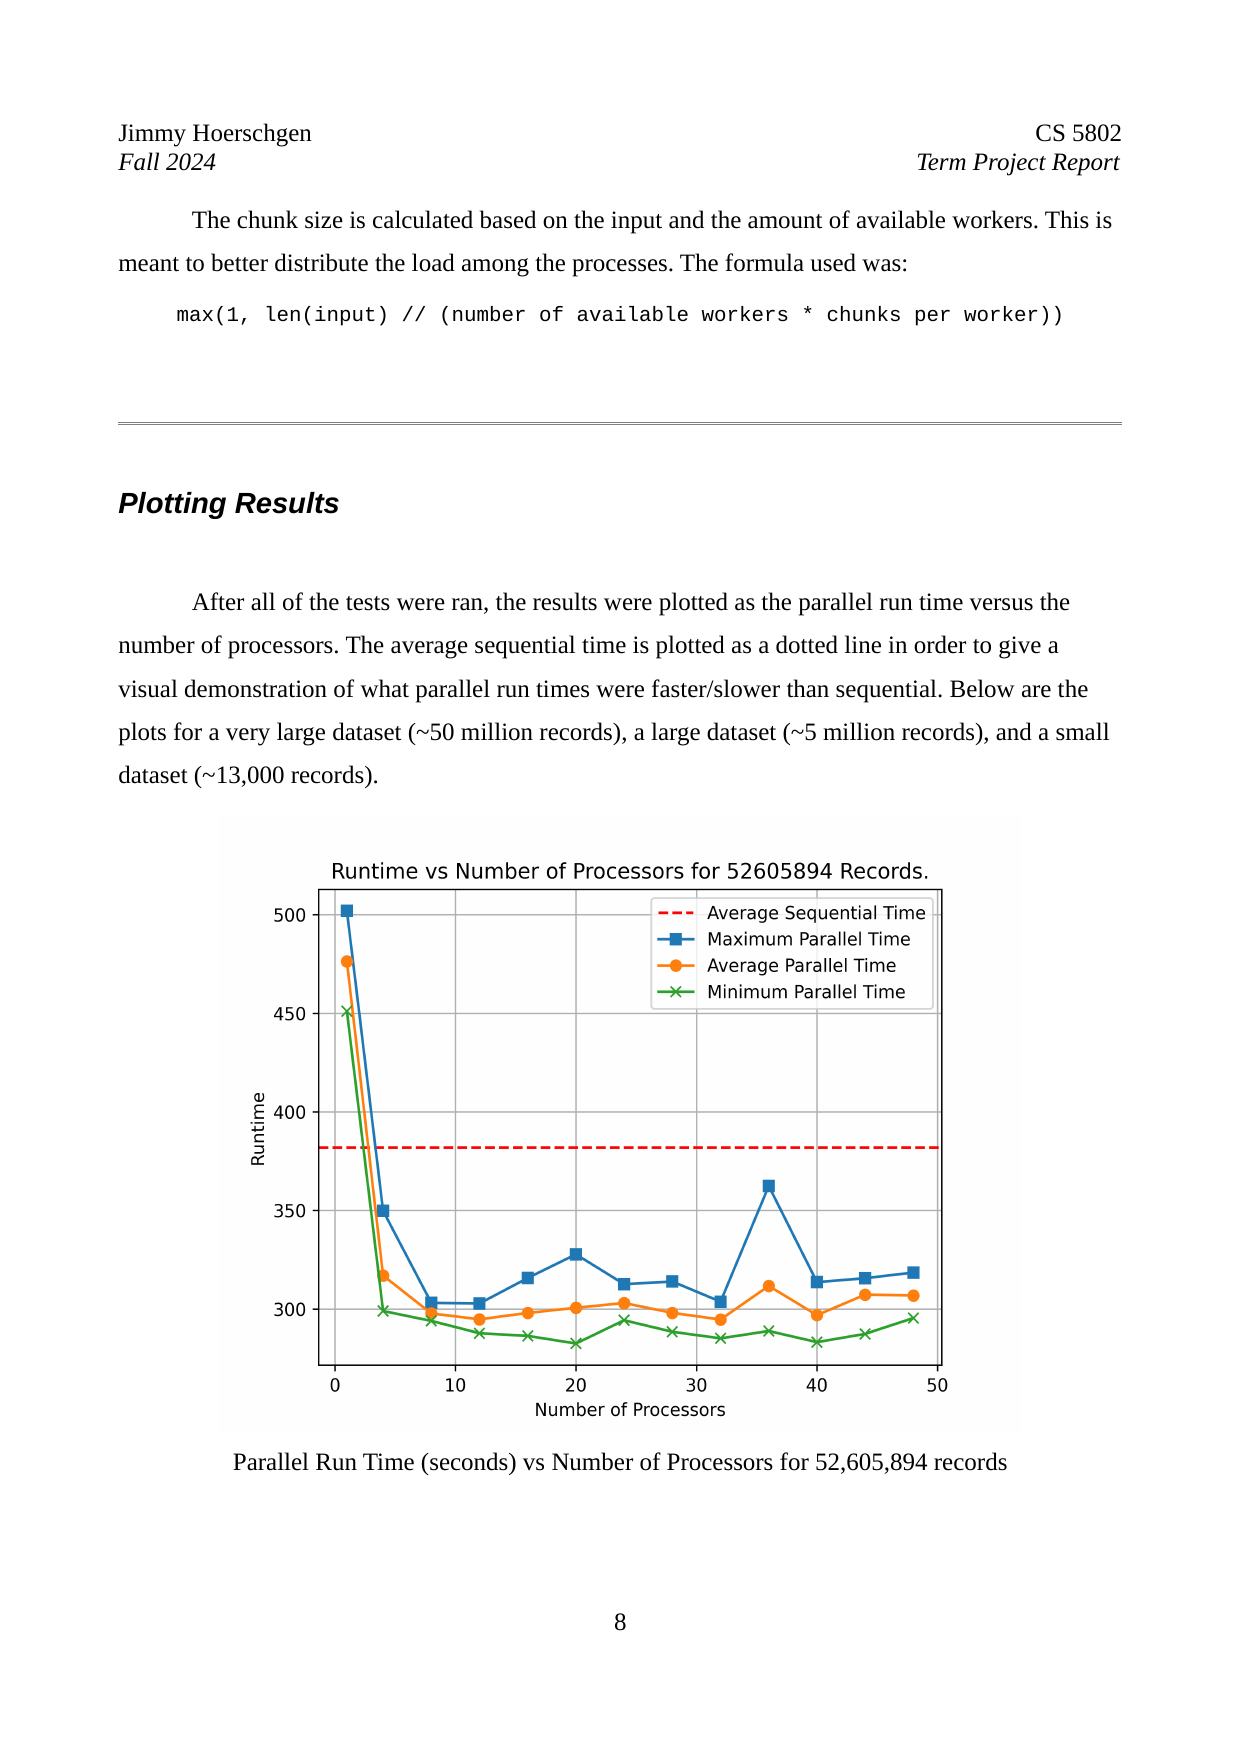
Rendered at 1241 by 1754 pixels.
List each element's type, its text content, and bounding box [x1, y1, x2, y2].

subtitle Plotting Results [118, 486, 1122, 519]
picture [218, 815, 1022, 1433]
text After all of the tests were ran, the results were plotted as the parallel run time versus the number of processors. The average sequential time is plotted as a dotted line in order to give a visual demonstration of what parallel run times were faster/slower than sequential. Below are the plots for a very large dataset (~50 million records), a large dataset (~5 million records), and a small dataset (~13,000 records). [118, 587, 1122, 789]
text Parallel Run Time (seconds) vs Number of Processors for 52,605,894 records [118, 816, 1122, 1476]
text The chunk size is calculated based on the input and the amount of available workers. This is meant to better distribute the load among the processes. The formula used was: [118, 205, 1122, 277]
text max(1, len(input) // (number of available workers * chunks per worker)) [118, 304, 1122, 327]
